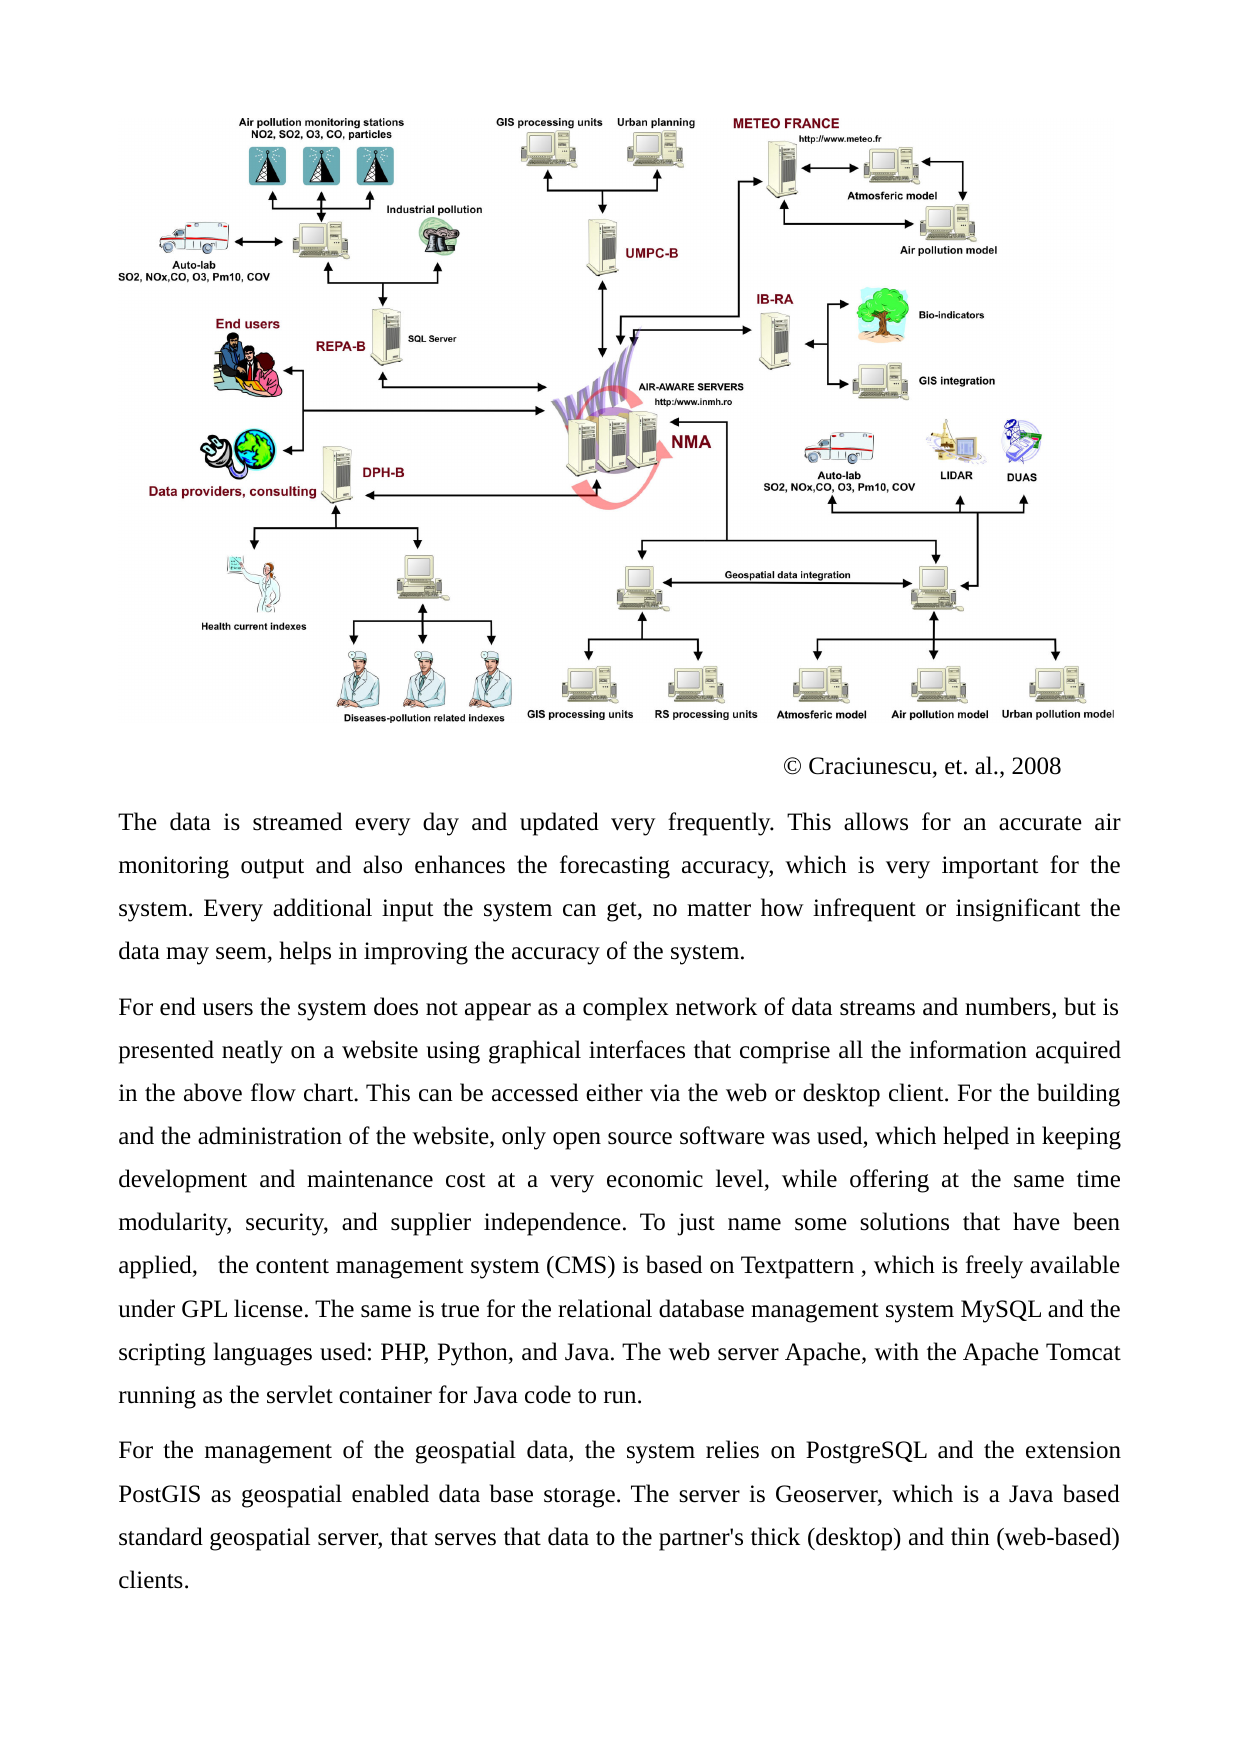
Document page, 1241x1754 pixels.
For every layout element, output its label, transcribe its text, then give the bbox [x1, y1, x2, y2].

text © Craciunescu, et. al., 2008 [118, 751, 1113, 780]
text For the management of the geospatial data, the system relies on PostgreSQL and the extension PostGIS as geospatial enabled data base storage. The server is Geoserver, which is a Java based standard geospatial server, that serves that data to the partner's thick (desktop) and thin (web-based) clients. [118, 1436, 1122, 1594]
text The data is streamed every day and updated very frequently. This allows for an accurate air monitoring output and also enhances the forecasting accuracy, which is very important for the system. Every additional input the system can get, no matter how infrequent or insignificant the data may seem, helps in improving the accuracy of the system. [118, 807, 1122, 965]
text For end users the system does not appear as a complex network of data streams and numbers, but is presented neatly on a website using graphical interfaces that comprise all the information acquired in the above flow chart. This can be accessed either via the web or desktop client. For the building and the administration of the website, only open source software was used, which helped in keeping development and maintenance cost at a very economic level, while offering at the same time modularity, security, and supplier independence. To just name some solutions that have been applied, the content management system (CMS) is based on Textpattern , which is freely available under GPL license. The same is true for the relational database management system MySQL and the scripting languages used: PHP, Python, and Java. The web server Apache, with the Apache Tomcat running as the servlet container for Java code to run. [118, 992, 1122, 1409]
picture [118, 118, 1114, 723]
